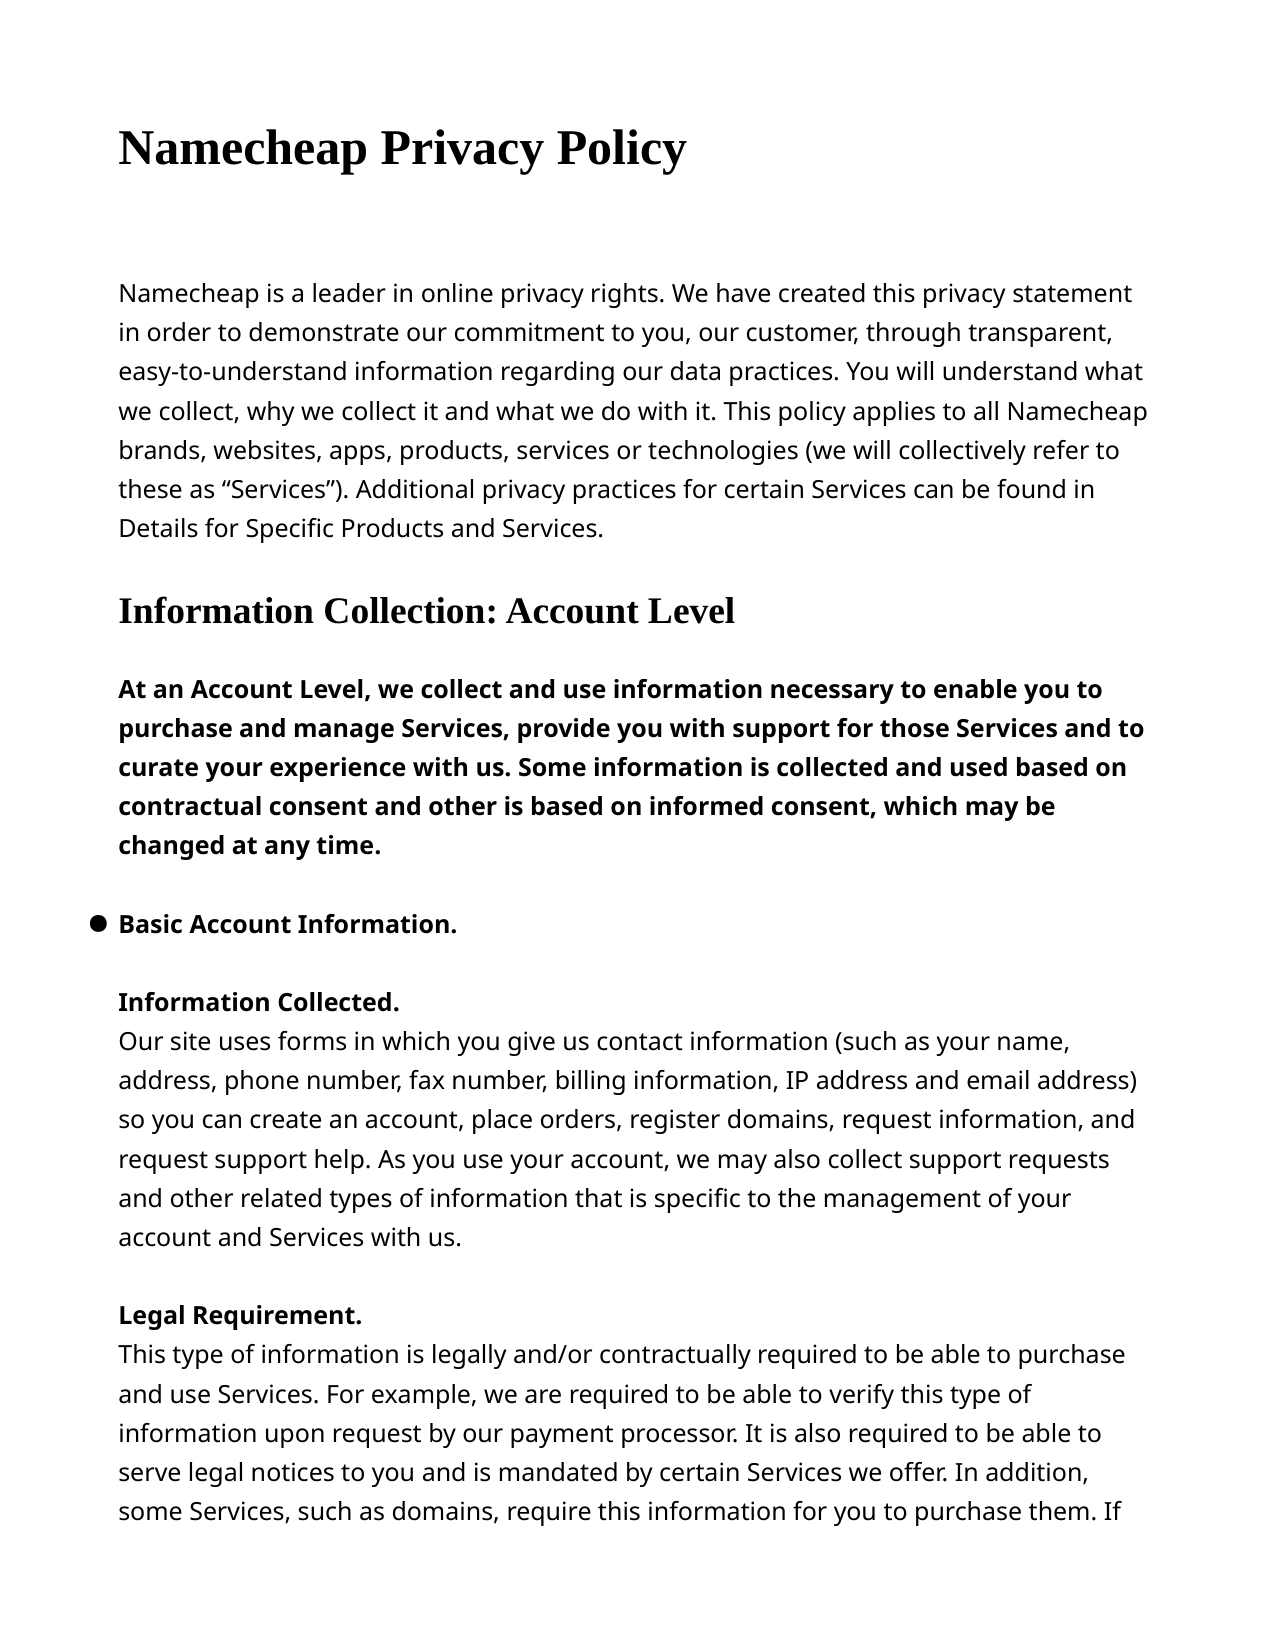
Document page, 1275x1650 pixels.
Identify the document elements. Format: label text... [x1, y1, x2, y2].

text At an Account Level, we collect and use information necessary to enable you to purchase and manage Services, provide you with support for those Services and to curate your experience with us. Some information is collected and used based on contractual consent and other is based on informed consent, which may be changed at any time. [118, 671, 1157, 862]
subtitle Information Collection: Account Level [118, 589, 1157, 632]
text Legal Requirement. [118, 1298, 1157, 1332]
text Our site uses forms in which you give us contact information (such as your name, address, phone number, fax number, billing information, IP address and email address) so you can create an account, place orders, register domains, request information, and request support help. As you use your account, we may also collect support requests and other related types of information that is specific to the management of your account and Services with us. [118, 1024, 1157, 1254]
subtitle Namecheap Privacy Policy [118, 118, 1157, 176]
text Namecheap is a leader in online privacy rights. We have created this privacy statement in order to demonstrate our commitment to you, our customer, through transparent, easy-to-understand information regarding our data practices. You will understand what we collect, why we collect it and what we do with it. This policy applies to all Namecheap brands, websites, apps, products, services or technologies (we will collectively refer to these as “Services”). Additional privacy practices for certain Services can be found in Details for Specific Products and Services. [118, 276, 1157, 545]
text Information Collected. [118, 984, 1157, 1019]
list Basic Account Information. [118, 906, 1157, 940]
text This type of information is legally and/or contractually required to be able to purchase and use Services. For example, we are required to be able to verify this type of information upon request by our payment processor. It is also required to be able to serve legal notices to you and is mandated by certain Services we offer. In addition, some Services, such as domains, require this information for you to purchase them. If [118, 1337, 1157, 1528]
